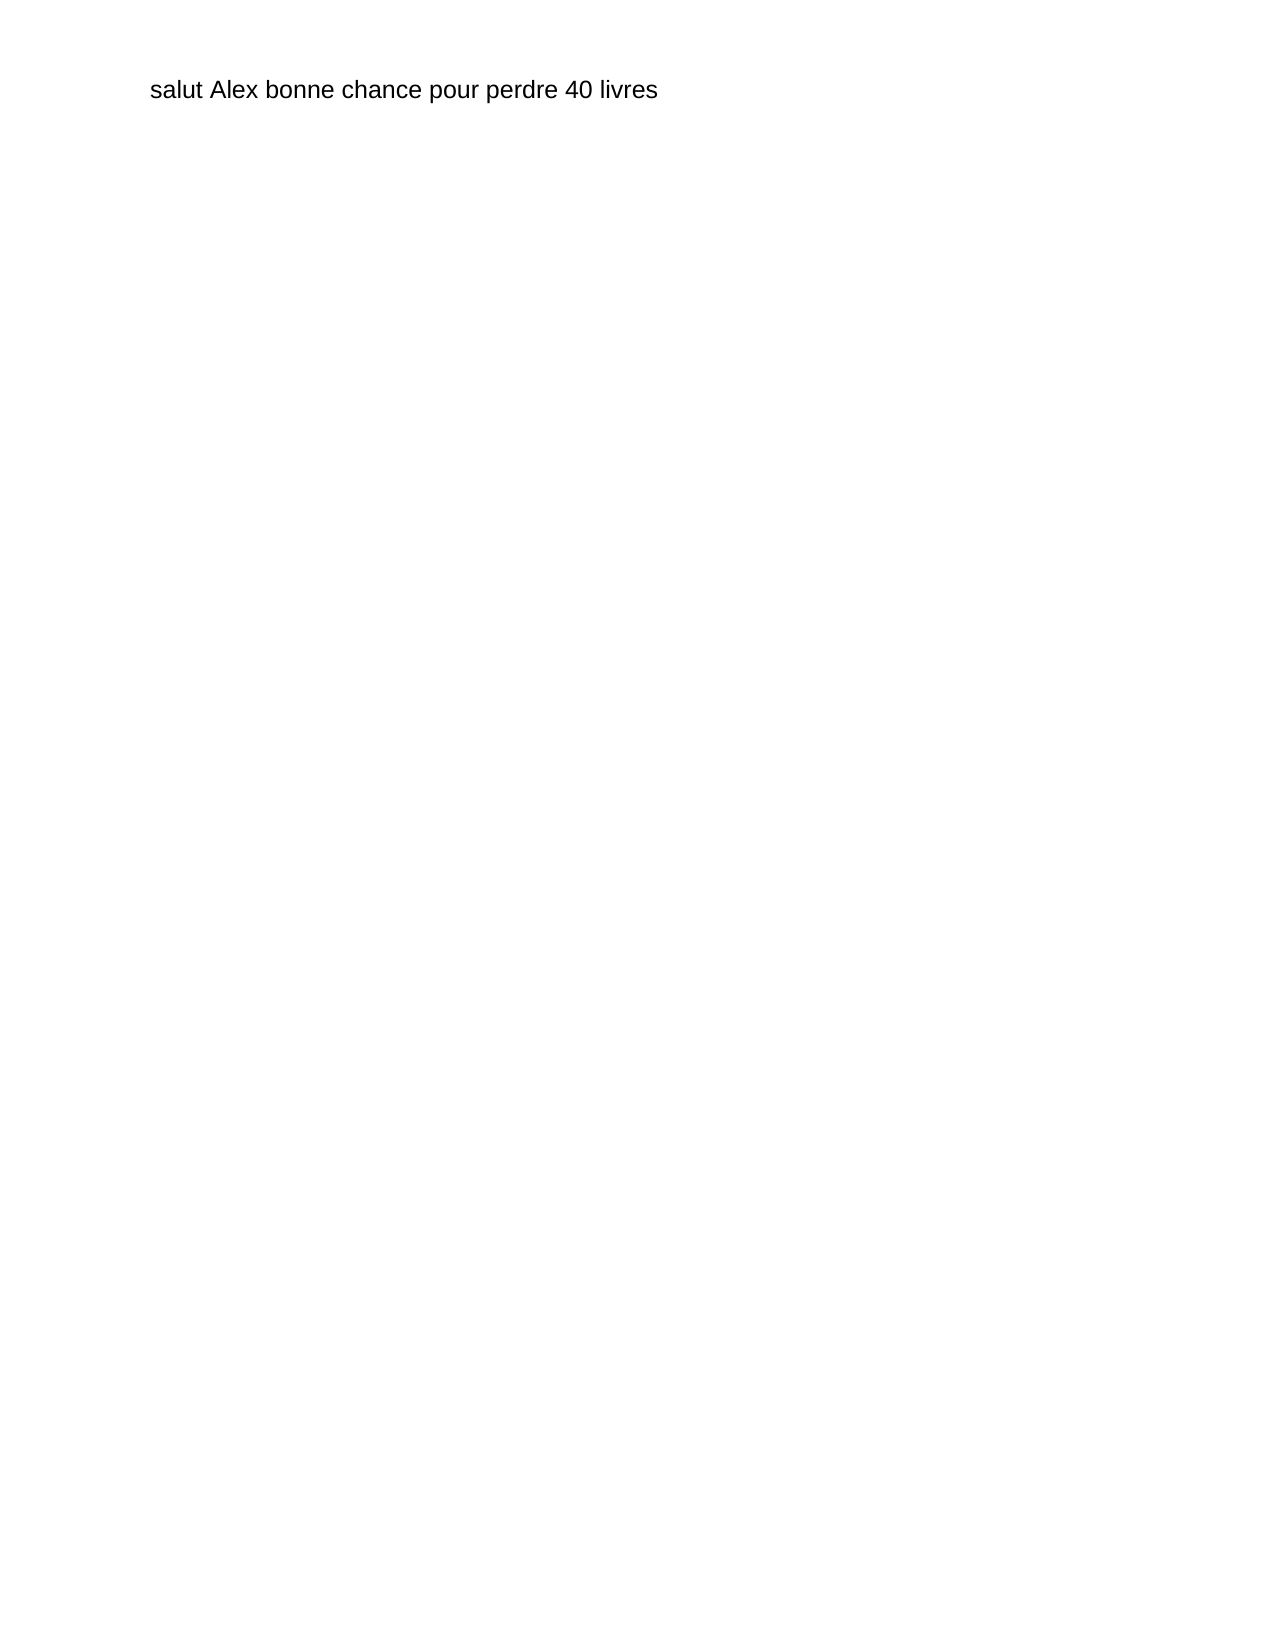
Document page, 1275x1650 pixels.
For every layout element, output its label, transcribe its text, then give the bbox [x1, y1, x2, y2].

text salut Alex bonne chance pour perdre 40 livres [150, 75, 1125, 104]
